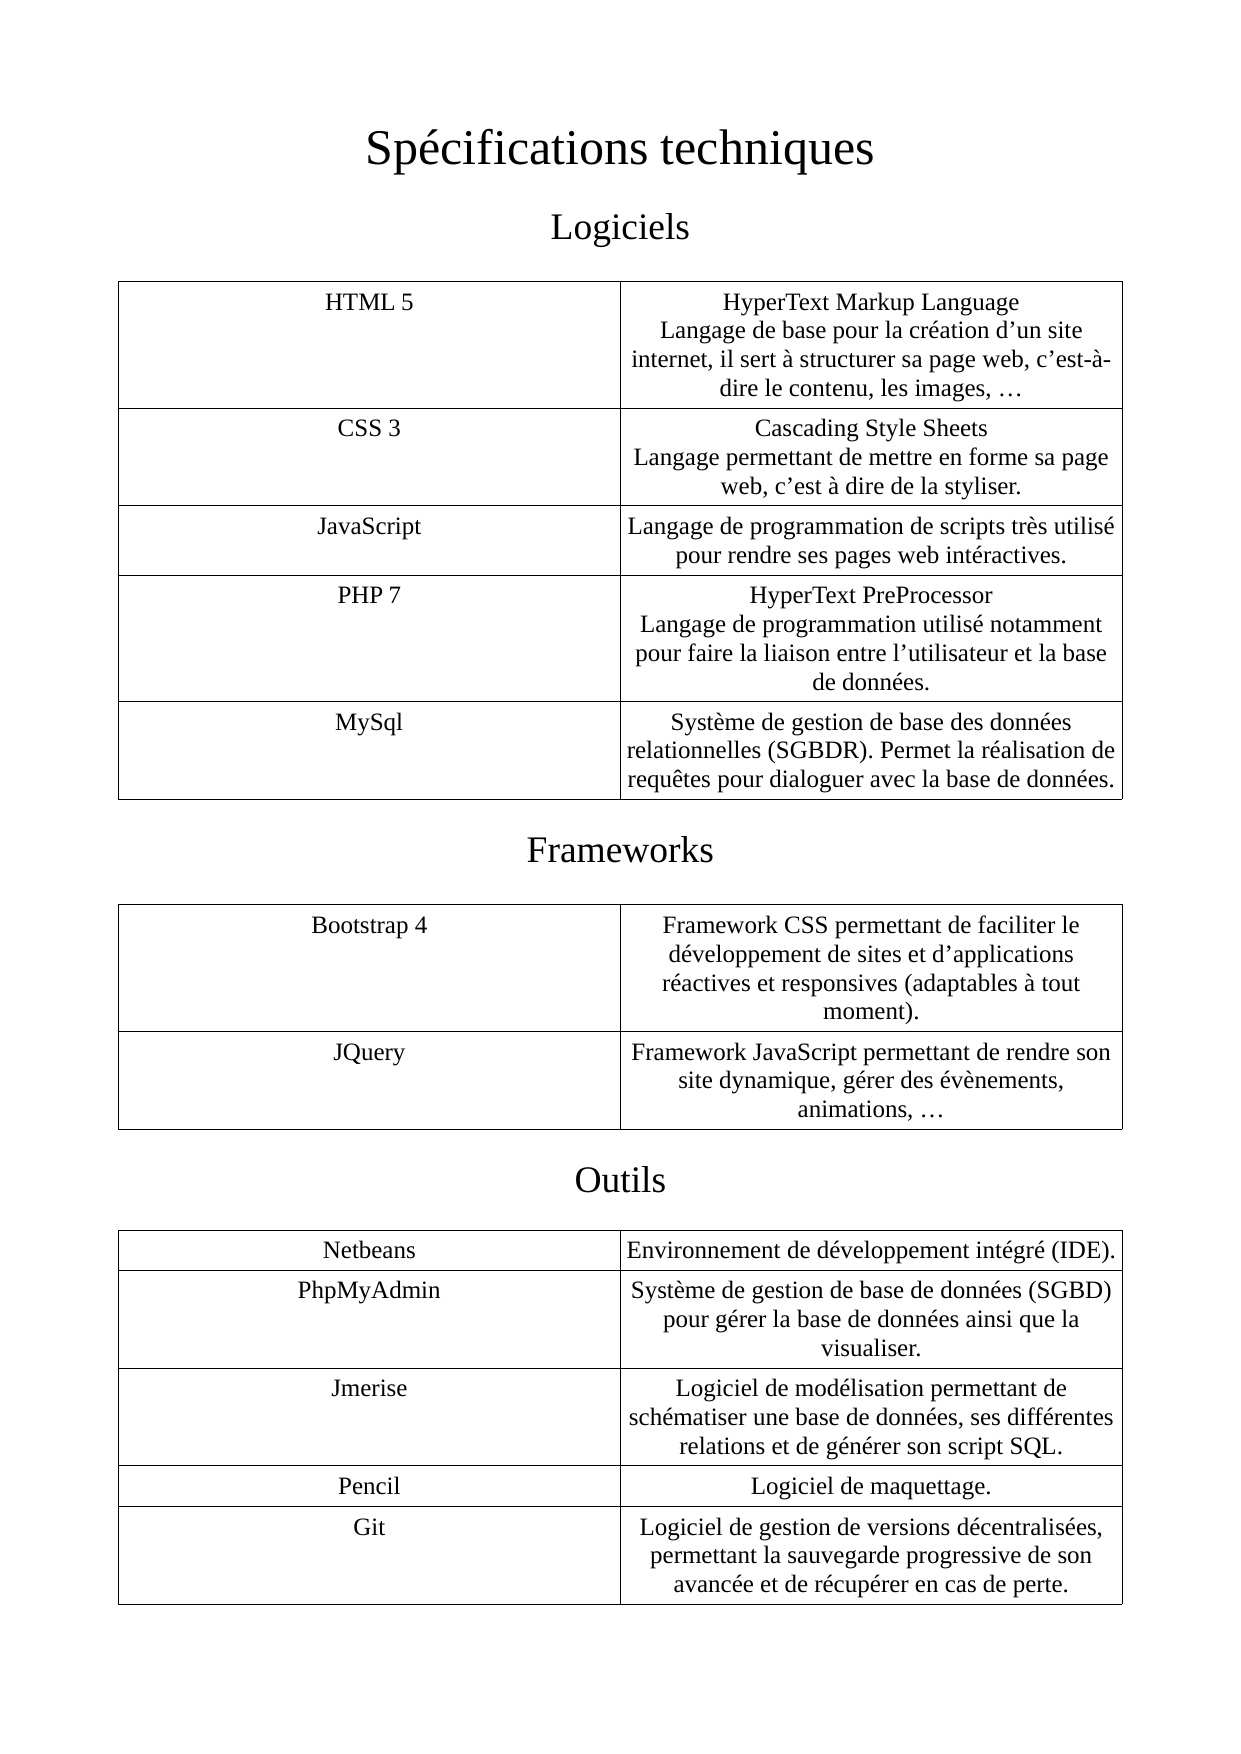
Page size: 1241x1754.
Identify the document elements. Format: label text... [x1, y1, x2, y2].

table_cell Jmerise [119, 1369, 620, 1465]
table_header HTML 5 [119, 282, 620, 408]
table_header Environnement de développement intégré (IDE). [621, 1231, 1122, 1270]
text Logiciels [118, 204, 1122, 247]
table_cell JavaScript [119, 506, 620, 574]
text Outils [118, 1158, 1122, 1201]
table_header Bootstrap 4 [119, 905, 620, 1031]
table_cell Système de gestion de base de données (SGBD) pour gérer la base de données ainsi que la visualiser. [621, 1271, 1122, 1368]
table_header Netbeans [119, 1231, 620, 1270]
table_cell Logiciel de maquettage. [621, 1466, 1122, 1506]
table_cell Logiciel de modélisation permettant de schématiser une base de données, ses différentes relations et de générer son script SQL. [621, 1369, 1122, 1465]
table_cell Git [119, 1507, 620, 1603]
table_cell Langage de programmation de scripts très utilisé pour rendre ses pages web intéractives. [621, 506, 1122, 574]
text Frameworks [118, 828, 1122, 871]
table_cell HyperText PreProcessor Langage de programmation utilisé notamment pour faire la liaison entre l’utilisateur et la base de données. [621, 576, 1122, 701]
table_cell PHP 7 [119, 576, 620, 701]
table_cell JQuery [119, 1032, 620, 1129]
table_cell PhpMyAdmin [119, 1271, 620, 1368]
table_cell Framework JavaScript permettant de rendre son site dynamique, gérer des évènements, animations, … [621, 1032, 1122, 1129]
table_cell Logiciel de gestion de versions décentralisées, permettant la sauvegarde progressive de son avancée et de récupérer en cas de perte. [621, 1507, 1122, 1603]
table_cell Système de gestion de base des données relationnelles (SGBDR). Permet la réalisation de requêtes pour dialoguer avec la base de données. [621, 702, 1122, 799]
table_header HyperText Markup Language Langage de base pour la création d’un site internet, il sert à structurer sa page web, c’est-à-dire le contenu, les images, … [621, 282, 1122, 408]
text Spécifications techniques [118, 118, 1122, 176]
table_cell Pencil [119, 1466, 620, 1506]
table_cell Cascading Style Sheets Langage permettant de mettre en forme sa page web, c’est à dire de la styliser. [621, 409, 1122, 505]
table_cell CSS 3 [119, 409, 620, 505]
table_header Framework CSS permettant de faciliter le développement de sites et d’applications réactives et responsives (adaptables à tout moment). [621, 905, 1122, 1031]
table_cell MySql [119, 702, 620, 799]
